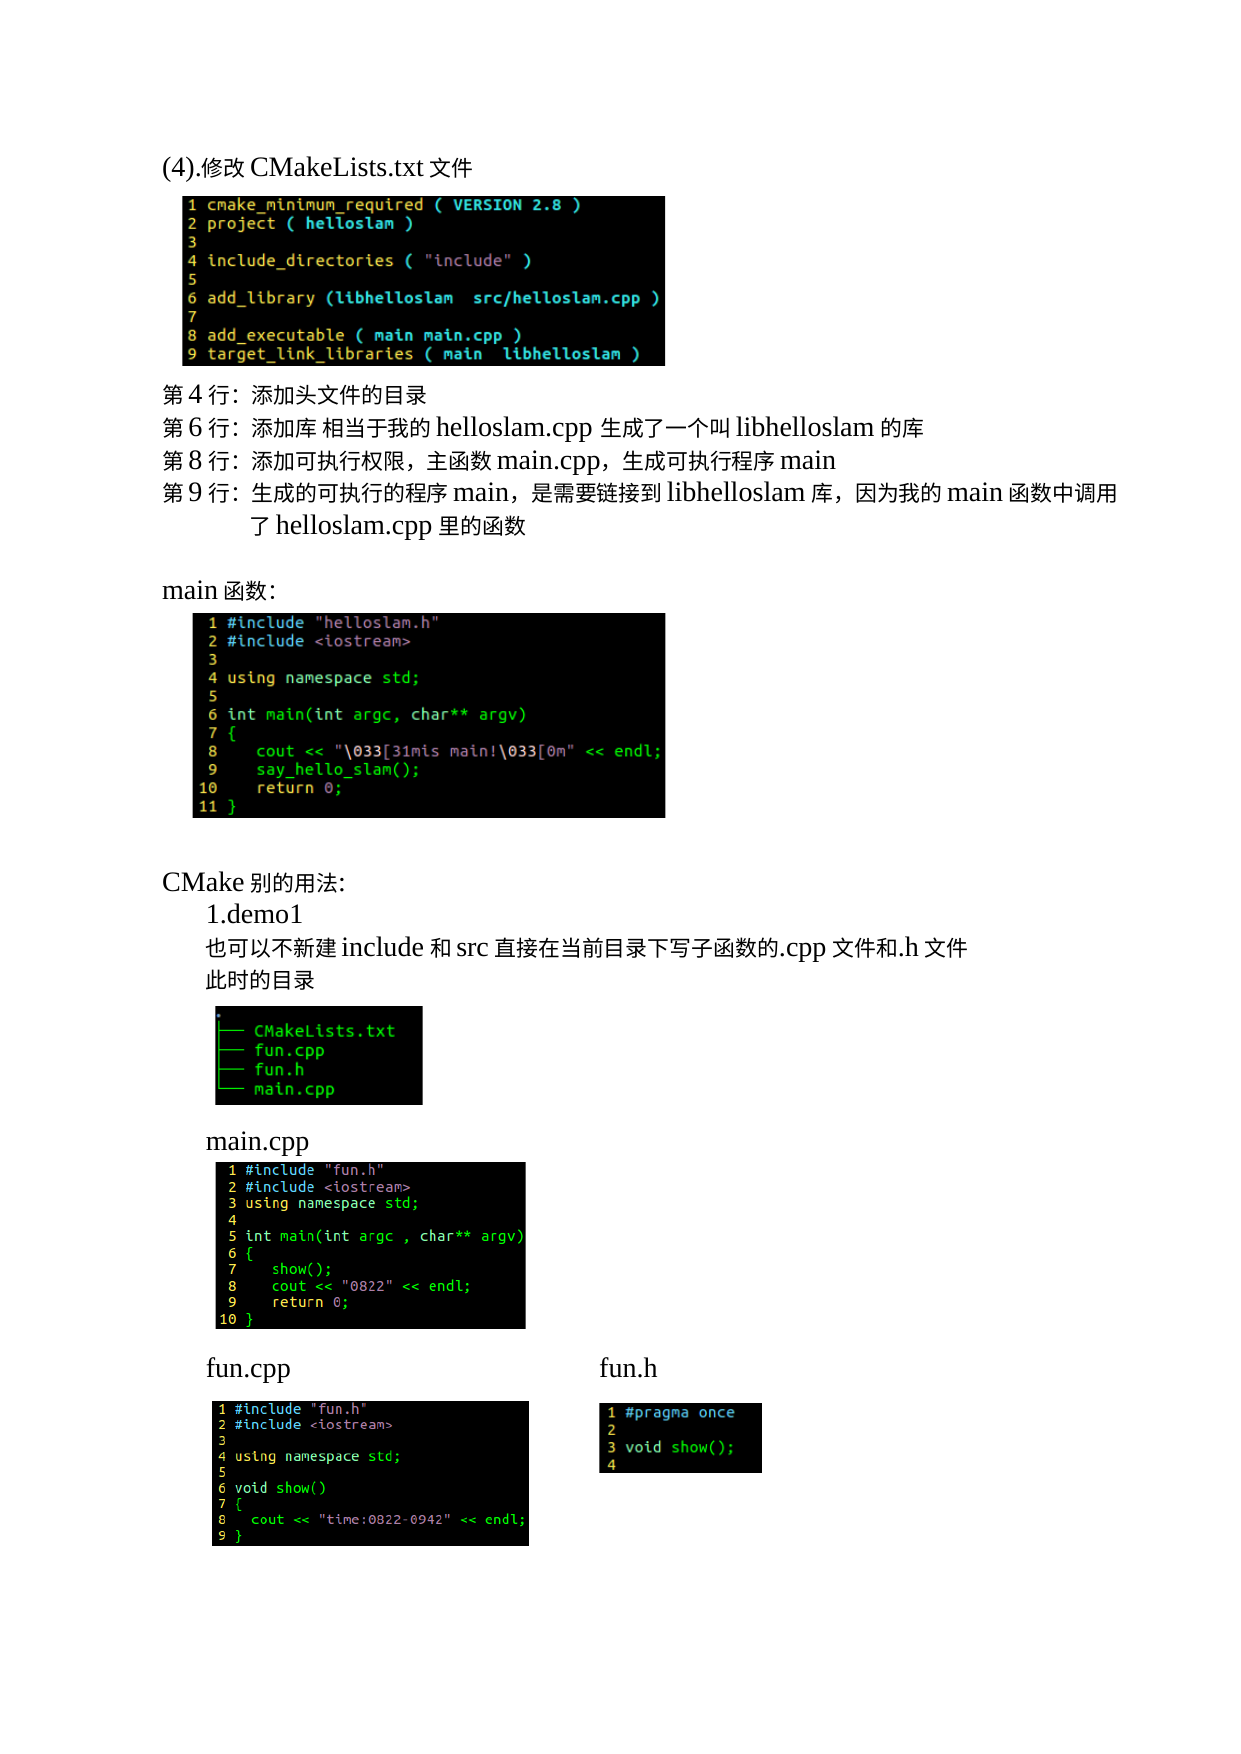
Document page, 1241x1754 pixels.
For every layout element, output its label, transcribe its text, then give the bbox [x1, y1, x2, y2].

text fun.cpp fun.h [118, 1351, 1122, 1384]
text 第8行：添加可执行权限，主函数main.cpp，生成可执行程序main [118, 443, 1122, 475]
picture [215, 1162, 526, 1329]
text CMake别的用法: [118, 865, 1122, 897]
text 1.demo1 [118, 897, 1122, 930]
text 也可以不新建include和src直接在当前目录下写子函数的.cpp文件和.h文件 [118, 930, 1122, 962]
picture [192, 613, 666, 818]
picture [215, 1006, 423, 1105]
picture [182, 196, 665, 366]
text 第9行：生成的可执行的程序main，是需要链接到libhelloslam库，因为我的main函数中调用 了helloslam.cpp里的函数 [118, 475, 1122, 541]
picture [599, 1403, 762, 1473]
text (4).修改CMakeLists.txt文件 [118, 151, 1122, 183]
text main函数： [118, 573, 1122, 606]
text 此时的目录 [118, 962, 1122, 995]
text 第4行：添加头文件的目录 [118, 377, 1122, 410]
picture [212, 1401, 529, 1546]
text main.cpp [118, 1124, 1122, 1157]
text 第6行：添加库 相当于我的helloslam.cpp 生成了一个叫libhelloslam的库 [118, 410, 1122, 443]
